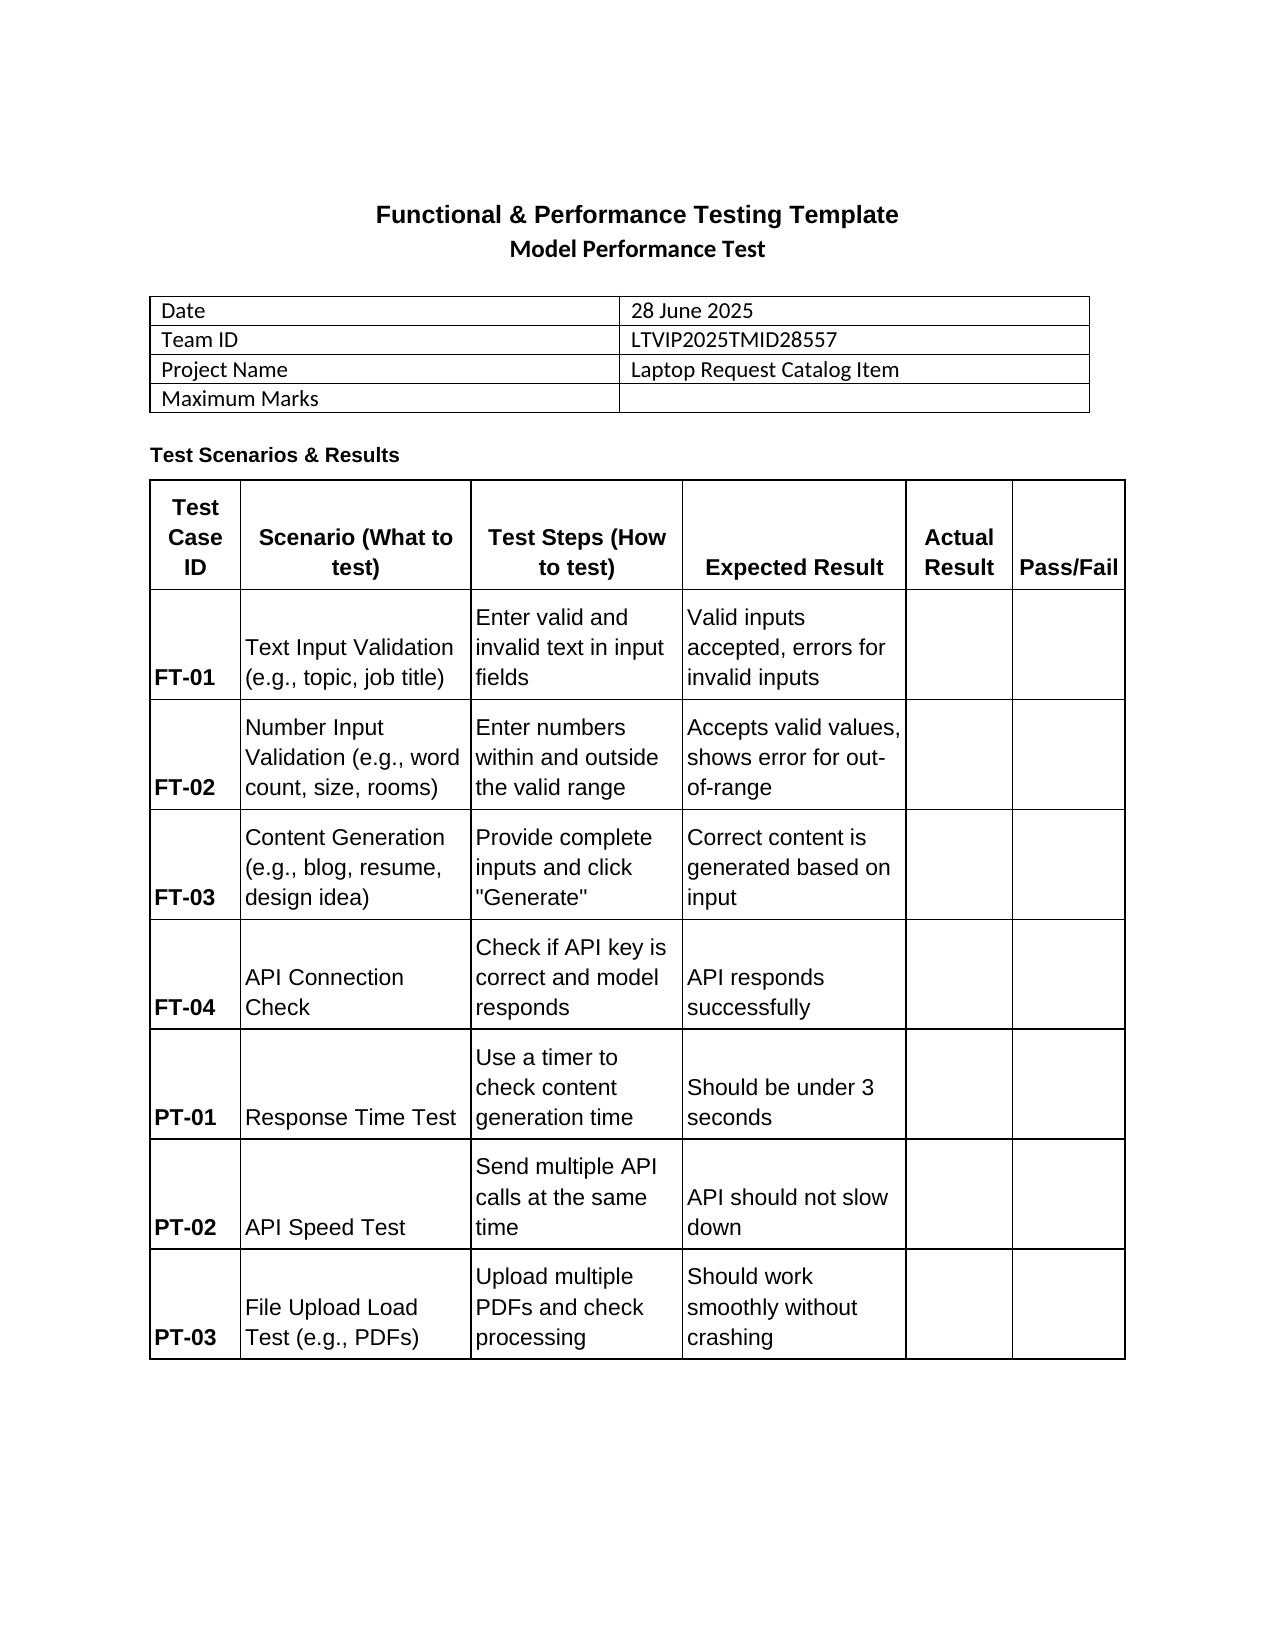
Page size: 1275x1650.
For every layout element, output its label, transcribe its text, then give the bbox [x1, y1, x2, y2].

table_header Expected Result [683, 481, 905, 589]
table_cell API responds successfully [683, 920, 905, 1028]
table_cell API should not slow down [683, 1140, 905, 1248]
table_cell File Upload Load Test (e.g., PDFs) [241, 1250, 470, 1358]
table_cell [907, 1140, 1012, 1248]
table_cell [1013, 1250, 1124, 1358]
subtitle Test Scenarios & Results [150, 443, 1125, 467]
table_cell Laptop Request Catalog Item [620, 355, 1089, 383]
table_cell [1013, 1140, 1124, 1248]
table_cell [907, 590, 1012, 699]
text Model Performance Test [150, 233, 1125, 263]
table_cell Text Input Validation (e.g., topic, job title) [241, 590, 470, 699]
table_cell [907, 1250, 1012, 1358]
table_header Date [151, 297, 619, 324]
table_header 28 June 2025 [620, 297, 1089, 324]
table_cell Accepts valid values, shows error for out-of-range [683, 700, 905, 808]
table_header Scenario (What to test) [241, 481, 470, 589]
table_cell Response Time Test [241, 1030, 470, 1138]
table_cell Provide complete inputs and click "Generate" [472, 810, 682, 918]
table_cell Valid inputs accepted, errors for invalid inputs [683, 590, 905, 699]
table_header Pass/Fail [1013, 481, 1124, 589]
table_cell API Connection Check [241, 920, 470, 1028]
table_cell Should be under 3 seconds [683, 1030, 905, 1138]
table_header Test Steps (How to test) [472, 481, 682, 589]
table_cell Upload multiple PDFs and check processing [472, 1250, 682, 1358]
table_cell PT-01 [151, 1030, 240, 1138]
table_cell Enter numbers within and outside the valid range [472, 700, 682, 808]
table_header Test Case ID [151, 481, 240, 589]
table_cell [907, 1030, 1012, 1138]
table_cell [1013, 700, 1124, 808]
table_cell Check if API key is correct and model responds [472, 920, 682, 1028]
table_cell Use a timer to check content generation time [472, 1030, 682, 1138]
table_cell Team ID [151, 326, 619, 354]
table_cell Project Name [151, 355, 619, 383]
table_cell Number Input Validation (e.g., word count, size, rooms) [241, 700, 470, 808]
table_cell [907, 810, 1012, 918]
table_cell PT-03 [151, 1250, 240, 1358]
table_cell Correct content is generated based on input [683, 810, 905, 918]
table_cell Content Generation (e.g., blog, resume, design idea) [241, 810, 470, 918]
table_cell [907, 920, 1012, 1028]
table_cell FT-02 [151, 700, 240, 808]
table_cell Enter valid and invalid text in input fields [472, 590, 682, 699]
table_cell [1013, 810, 1124, 918]
table_cell FT-01 [151, 590, 240, 699]
table_cell [1013, 920, 1124, 1028]
table_cell Send multiple API calls at the same time [472, 1140, 682, 1248]
subtitle Functional & Performance Testing Template [150, 200, 1125, 229]
table_cell LTVIP2025TMID28557 [620, 326, 1089, 354]
table_cell [620, 384, 1089, 412]
table_cell [1013, 590, 1124, 699]
table_cell FT-04 [151, 920, 240, 1028]
table_cell PT-02 [151, 1140, 240, 1248]
table_cell API Speed Test [241, 1140, 470, 1248]
table_cell Should work smoothly without crashing [683, 1250, 905, 1358]
table_cell FT-03 [151, 810, 240, 918]
table_cell [907, 700, 1012, 808]
table_header Actual Result [907, 481, 1012, 589]
table_cell [1013, 1030, 1124, 1138]
table_cell Maximum Marks [151, 384, 619, 412]
